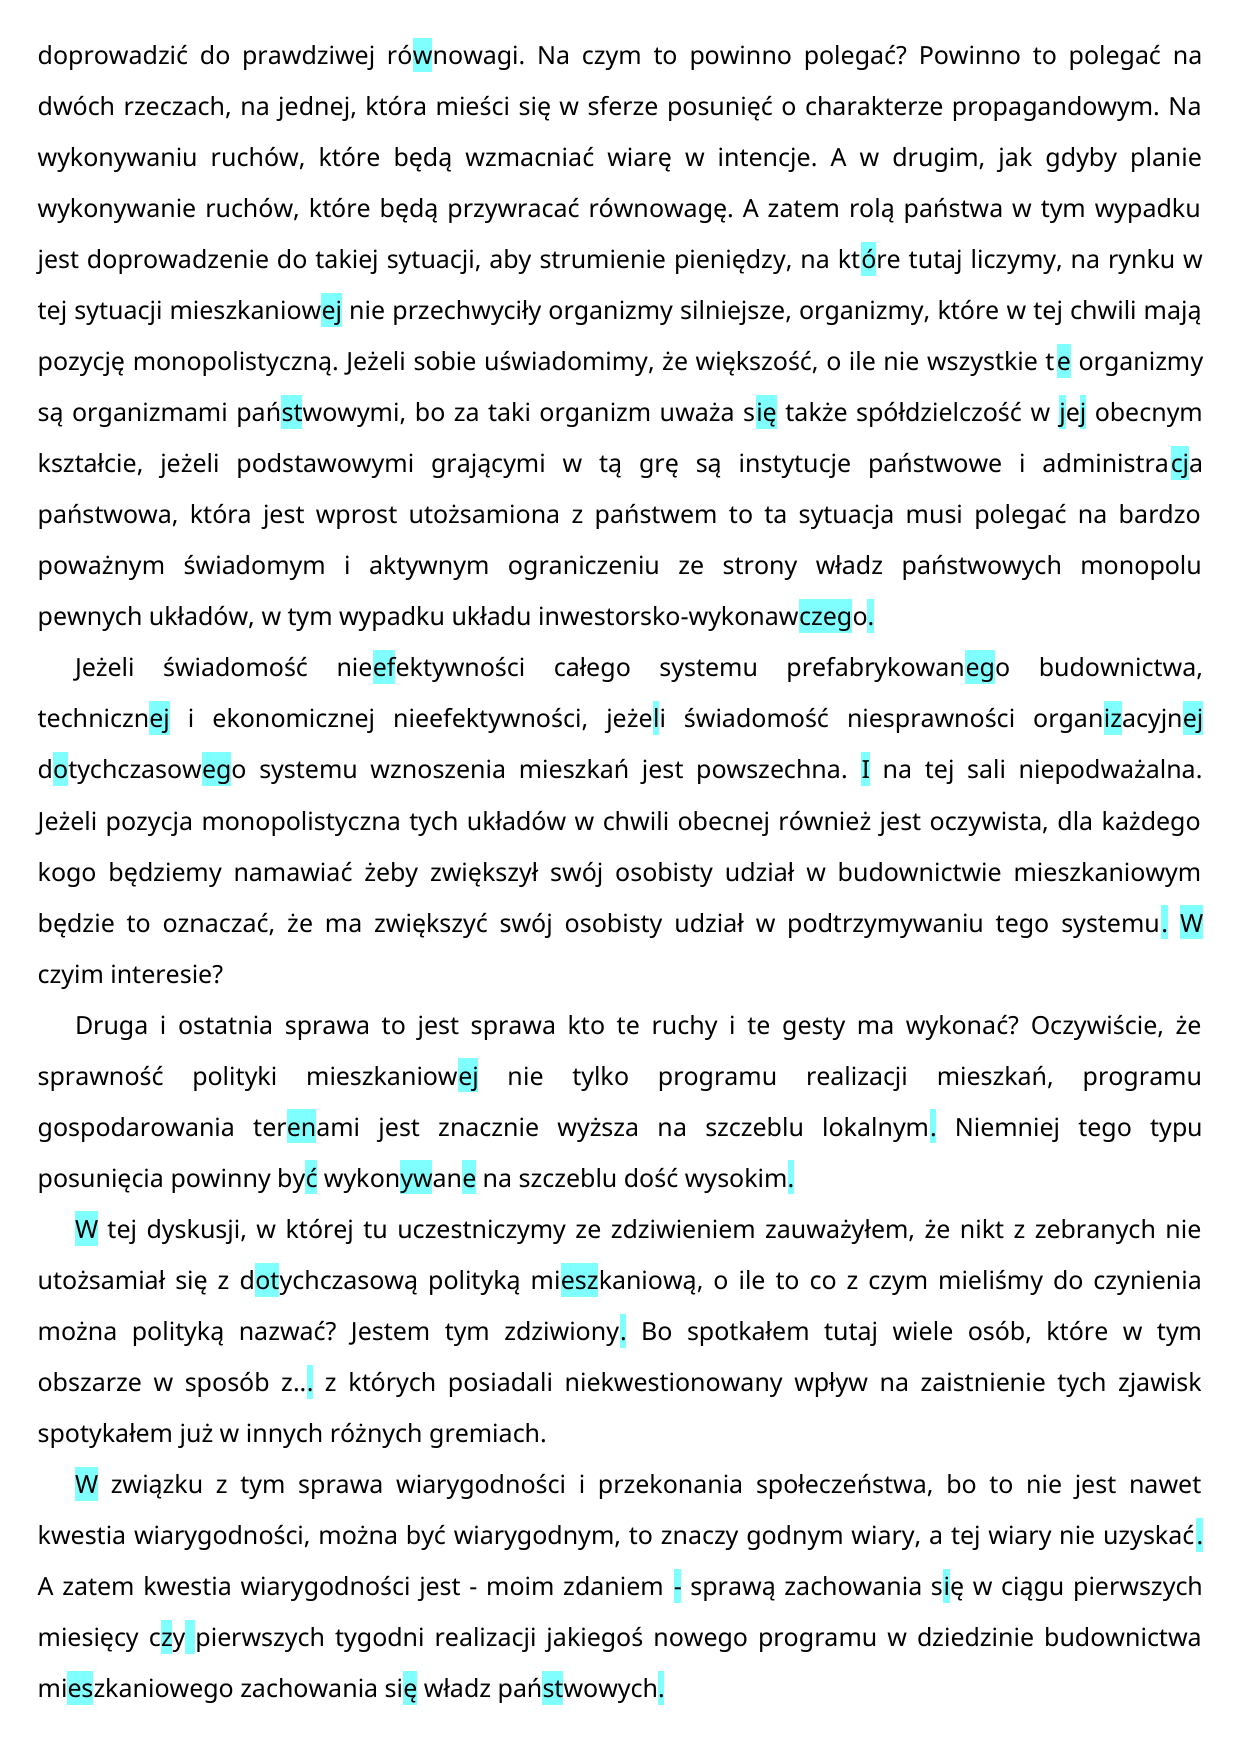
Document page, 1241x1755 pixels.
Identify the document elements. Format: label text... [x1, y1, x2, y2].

text W związku z tym sprawa wiarygodności i przekonania społeczeństwa, bo to nie jest nawet kwestia wiarygodności, można być wiarygodnym, to znaczy godnym wiary, a tej wiary nie uzyskać. A zatem kwestia wiarygodności jest - moim zdaniem - sprawą zachowania się w ciągu pierwszych miesięcy czy pierwszych tygodni realizacji jakiegoś nowego programu w dziedzinie budownictwa mieszkaniowego zachowania się władz państwowych. [37, 1467, 1203, 1705]
text Druga i ostatnia sprawa to jest sprawa kto te ruchy i te gesty ma wykonać? Oczywiście, że sprawność polityki mieszkaniowej nie tylko programu realizacji mieszkań, programu gospodarowania terenami jest znacznie wyższa na szczeblu lokalnym. Niemniej tego typu posunięcia powinny być wykonywane na szczeblu dość wysokim. [37, 1007, 1203, 1194]
text doprowadzić do prawdziwej równowagi. Na czym to powinno polegać? Powinno to polegać na dwóch rzeczach, na jednej, która mieści się w sferze posunięć o charakterze propagandowym. Na wykonywaniu ruchów, które będą wzmacniać wiarę w intencje. A w drugim, jak gdyby planie wykonywanie ruchów, które będą przywracać równowagę. A zatem rolą państwa w tym wypadku jest doprowadzenie do takiej sytuacji, aby strumienie pieniędzy, na które tutaj liczymy, na rynku w tej sytuacji mieszkaniowej nie przechwyciły organizmy silniejsze, organizmy, które w tej chwili mają pozycję monopolistyczną. Jeżeli sobie uświadomimy, że większość, o ile nie wszystkie te organizmy są organizmami państwowymi, bo za taki organizm uważa się także spółdzielczość w jej obecnym kształcie, jeżeli podstawowymi grającymi w tą grę są instytucje państwowe i administracja państwowa, która jest wprost utożsamiona z państwem to ta sytuacja musi polegać na bardzo poważnym świadomym i aktywnym ograniczeniu ze strony władz państwowych monopolu pewnych układów, w tym wypadku układu inwestorsko-wykonawczego. [37, 37, 1203, 633]
text Jeżeli świadomość nieefektywności całego systemu prefabrykowanego budownictwa, technicznej i ekonomicznej nieefektywności, jeżeli świadomość niesprawności organizacyjnej dotychczasowego systemu wznoszenia mieszkań jest powszechna. I na tej sali niepodważalna. Jeżeli pozycja monopolistyczna tych układów w chwili obecnej również jest oczywista, dla każdego kogo będziemy namawiać żeby zwiększył swój osobisty udział w budownictwie mieszkaniowym będzie to oznaczać, że ma zwiększyć swój osobisty udział w podtrzymywaniu tego systemu. W czyim interesie? [37, 650, 1203, 990]
text W tej dyskusji, w której tu uczestniczymy ze zdziwieniem zauważyłem, że nikt z zebranych nie utożsamiał się z dotychczasową polityką mieszkaniową, o ile to co z czym mieliśmy do czynienia można polityką nazwać? Jestem tym zdziwiony. Bo spotkałem tutaj wiele osób, które w tym obszarze w sposób z... z których posiadali niekwestionowany wpływ na zaistnienie tych zjawisk spotykałem już w innych różnych gremiach. [37, 1211, 1203, 1450]
